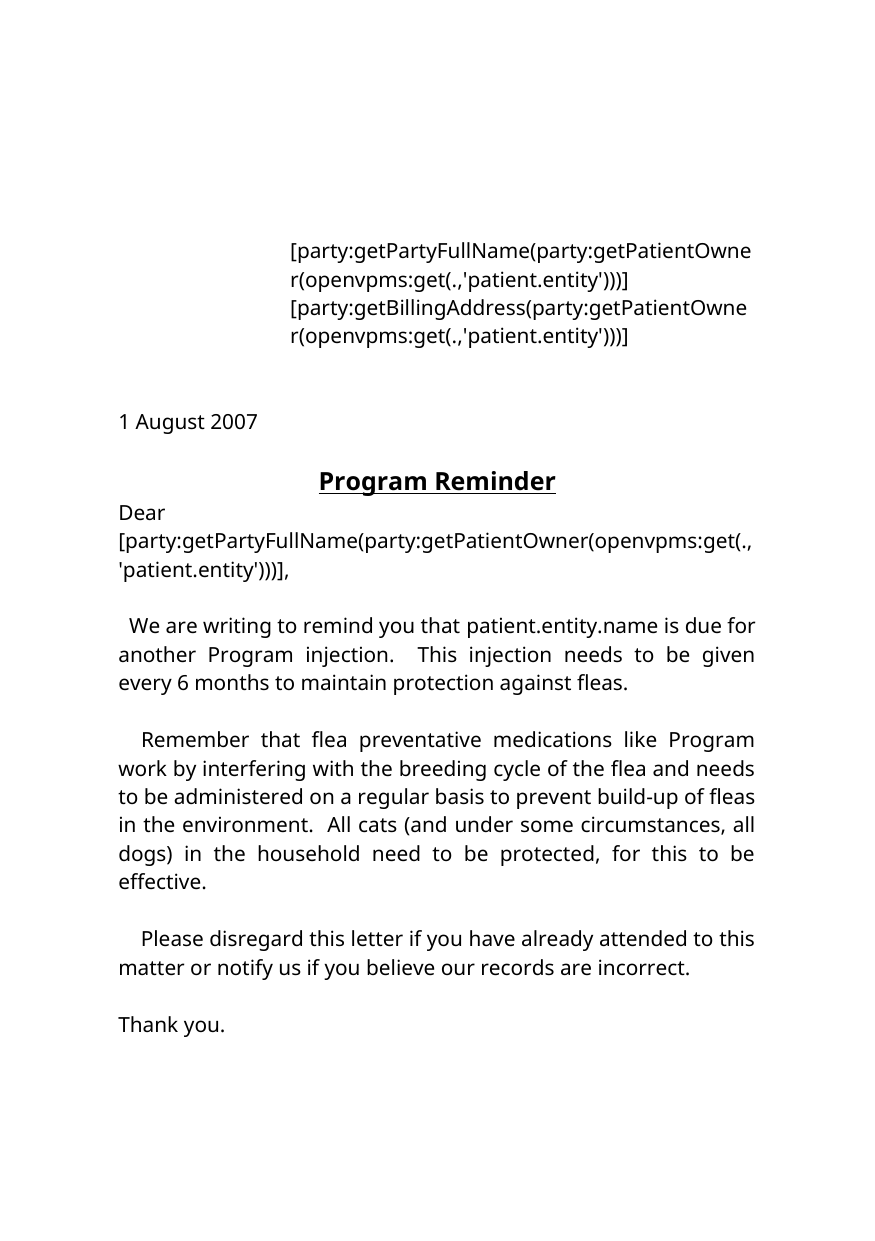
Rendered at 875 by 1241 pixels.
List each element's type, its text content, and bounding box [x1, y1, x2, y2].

text [party:getPartyFullName(party:getPatientOwner(openvpms:get(.,'patient.entity')))] [290, 236, 756, 293]
text [party:getBillingAddress(party:getPatientOwner(openvpms:get(.,'patient.entity')))] [290, 293, 756, 350]
text 1 August 2007 [118, 407, 756, 435]
text We are writing to remind you that patient.entity.name is due for another Program injection. This injection needs to be given every 6 months to maintain protection against fleas. [118, 612, 756, 697]
text Remember that flea preventative medications like Program work by interfering with the breeding cycle of the flea and needs to be administered on a regular basis to prevent build-up of fleas in the environment. All cats (and under some circumstances, all dogs) in the household need to be protected, for this to be effective. [118, 725, 756, 896]
text Dear [party:getPartyFullName(party:getPatientOwner(openvpms:get(.,'patient.entity')))], [118, 498, 756, 583]
text Thank you. [118, 1010, 756, 1038]
text Please disregard this letter if you have already attended to this matter or notify us if you believe our records are incorrect. [118, 924, 756, 981]
text Program Reminder [118, 464, 756, 498]
